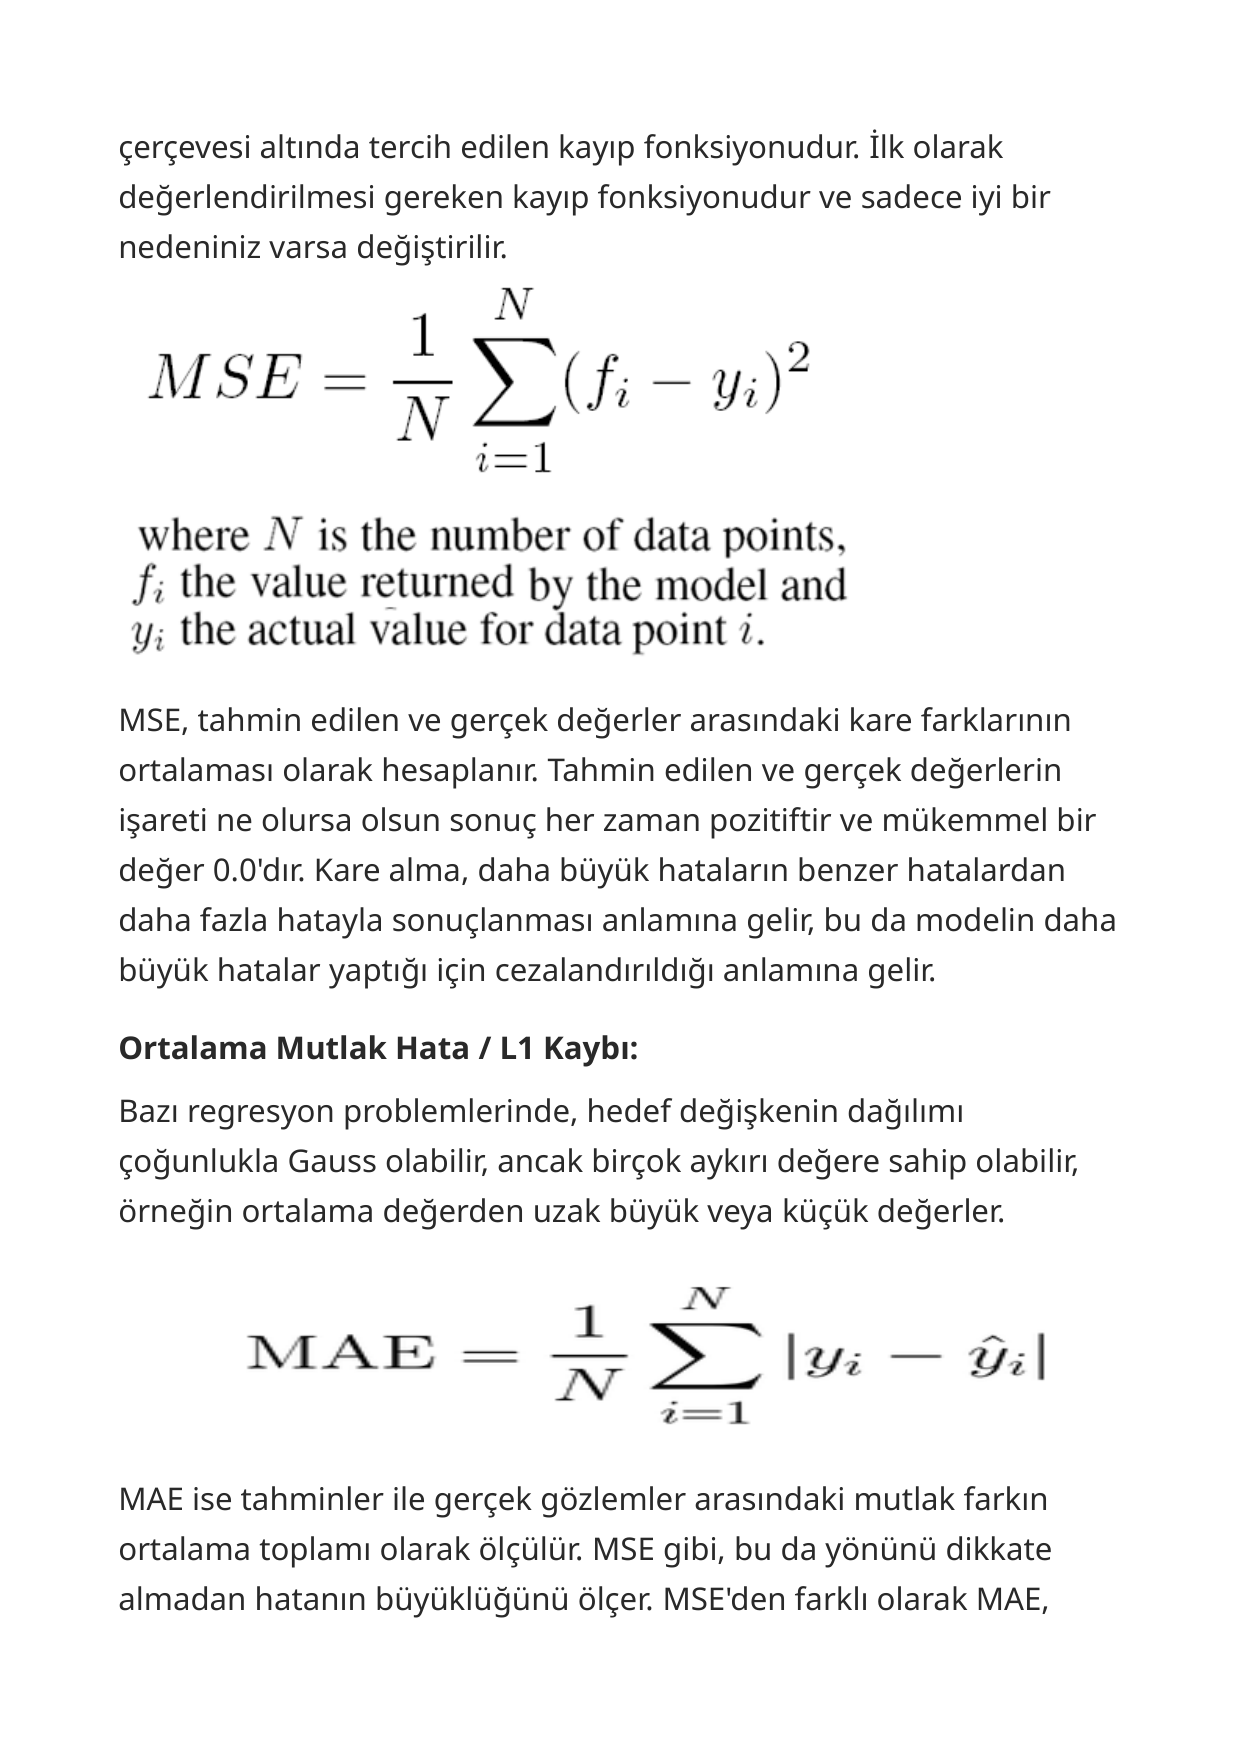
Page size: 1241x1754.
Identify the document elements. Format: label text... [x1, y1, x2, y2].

text MAE ise tahminler ile gerçek gözlemler arasındaki mutlak farkın ortalama toplamı olarak ölçülür. MSE gibi, bu da yönünü dikkate almadan hatanın büyüklüğünü ölçer. MSE'den farklı olarak MAE, [118, 1469, 1122, 1619]
picture [118, 282, 858, 672]
text çerçevesi altında tercih edilen kayıp fonksiyonudur. İlk olarak değerlendirilmesi gereken kayıp fonksiyonudur ve sadece iyi bir nedeniniz varsa değiştirilir. [118, 118, 1122, 268]
picture [118, 1245, 1200, 1451]
subtitle Ortalama Mutlak Hata / L1 Kaybı: [118, 1026, 1122, 1069]
text MSE, tahmin edilen ve gerçek değerler arasındaki kare farklarının ortalaması olarak hesaplanır. Tahmin edilen ve gerçek değerlerin işareti ne olursa olsun sonuç her zaman pozitiftir ve mükemmel bir değer 0.0'dır. Kare alma, daha büyük hataların benzer hatalardan daha fazla hatayla sonuçlanması anlamına gelir, bu da modelin daha büyük hatalar yaptığı için cezalandırıldığı anlamına gelir. [118, 691, 1122, 991]
text Bazı regresyon problemlerinde, hedef değişkenin dağılımı çoğunlukla Gauss olabilir, ancak birçok aykırı değere sahip olabilir, örneğin ortalama değerden uzak büyük veya küçük değerler. [118, 1081, 1122, 1231]
